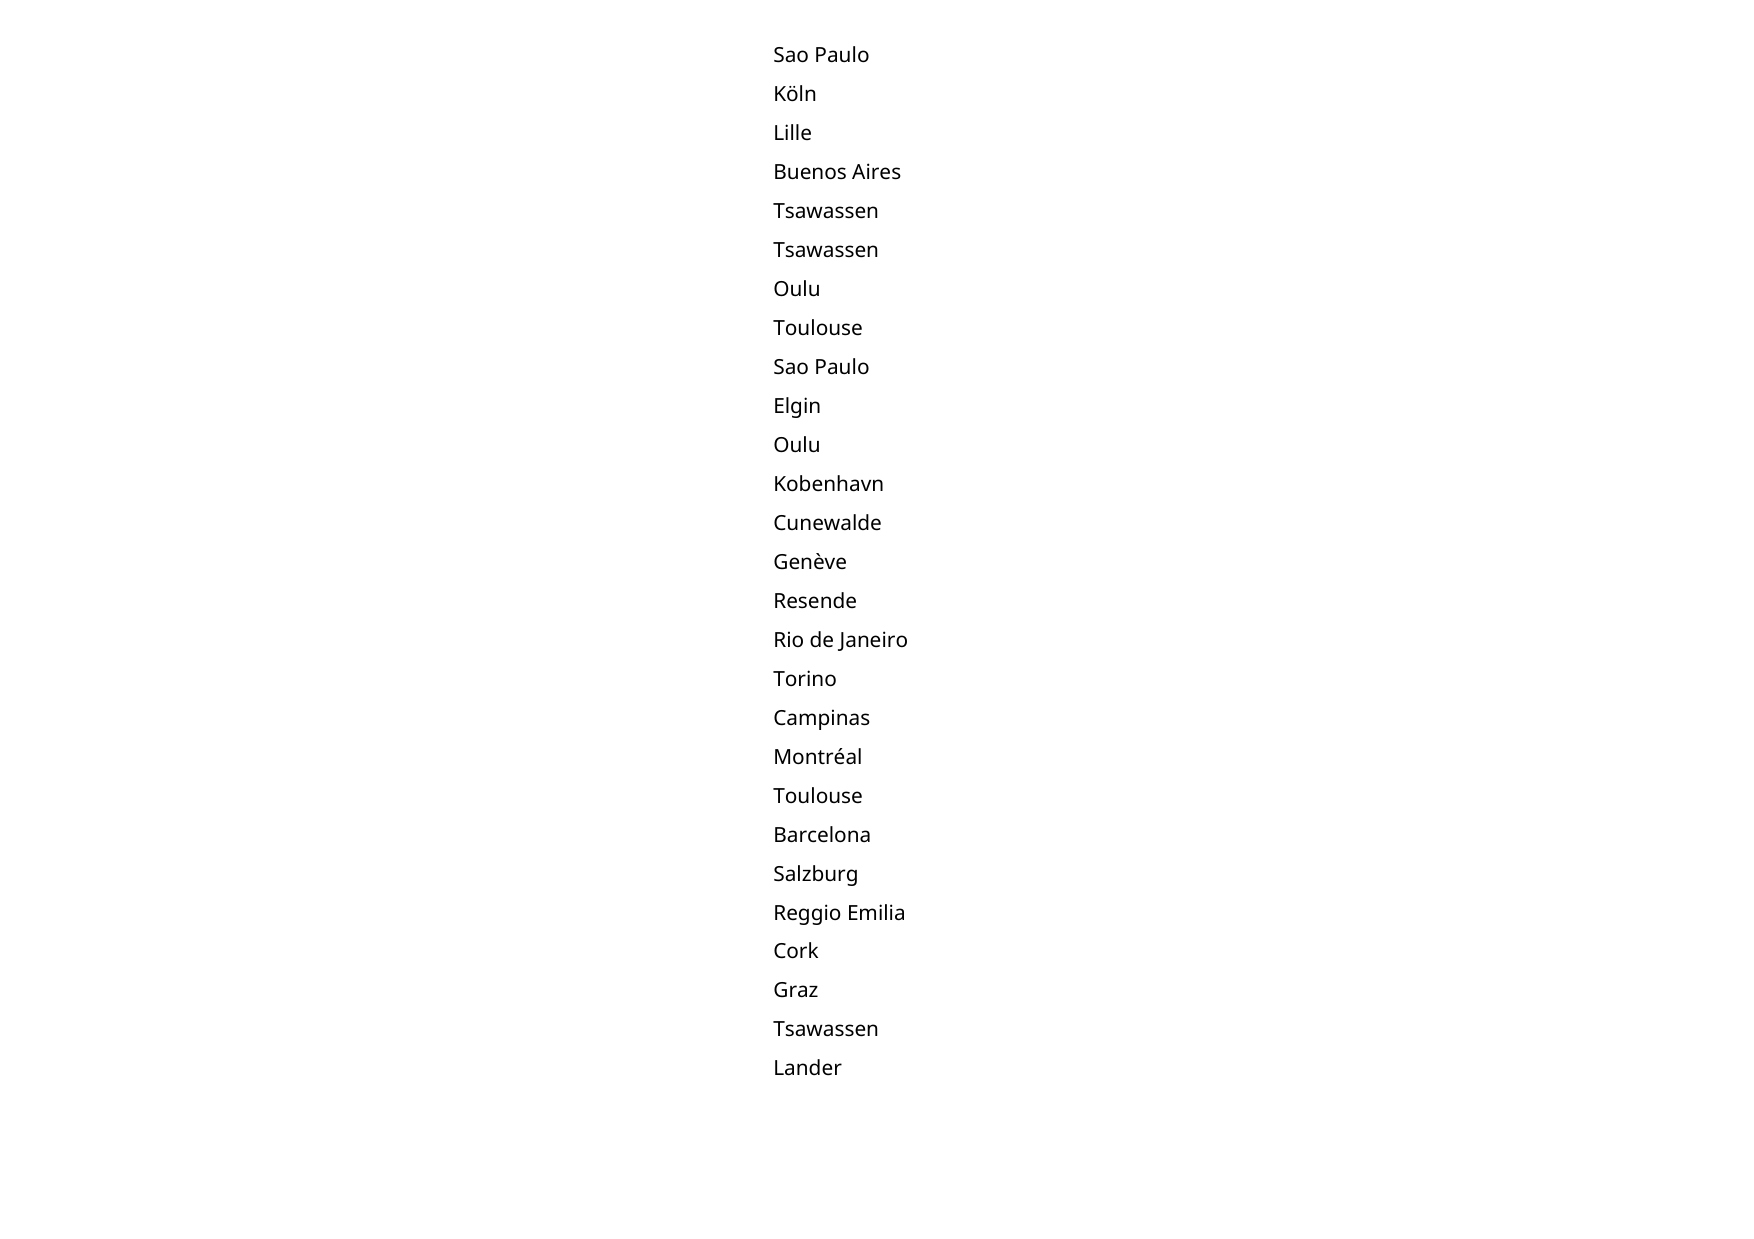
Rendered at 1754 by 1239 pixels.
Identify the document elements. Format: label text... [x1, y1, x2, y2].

table_cell [0, 235, 773, 265]
table_cell [0, 158, 773, 187]
table_cell [980, 1015, 1753, 1044]
table_cell [980, 313, 1753, 343]
table_cell [0, 742, 773, 772]
table_cell Elgin [773, 391, 980, 421]
table_cell [980, 937, 1753, 967]
table_cell [0, 421, 1753, 430]
table_cell [980, 430, 1753, 460]
table_cell [0, 694, 1753, 703]
table_cell [980, 898, 1753, 928]
table_cell [0, 460, 1753, 469]
table_cell [980, 274, 1753, 304]
table_cell [980, 781, 1753, 811]
table_cell [0, 1054, 773, 1083]
table_cell [0, 226, 1753, 235]
table_cell [980, 119, 1753, 148]
table_cell [0, 733, 1753, 742]
table_cell Cunewalde [773, 508, 980, 538]
table_cell [0, 391, 773, 421]
table_cell [0, 850, 1753, 859]
table_cell Salzburg [773, 859, 980, 889]
table_cell [0, 655, 1753, 664]
table_cell [0, 889, 1753, 898]
table_cell [0, 499, 1753, 508]
table_cell [0, 586, 773, 616]
table_cell [0, 469, 773, 499]
table_cell Köln [773, 80, 980, 109]
table_cell [0, 703, 773, 733]
table_cell [0, 71, 1753, 79]
table_cell Oulu [773, 274, 980, 304]
table_cell [980, 820, 1753, 850]
table_cell Reggio Emilia [773, 898, 980, 928]
table_cell [0, 149, 1753, 157]
table_cell [0, 196, 773, 226]
table_cell [0, 781, 773, 811]
table_cell [980, 41, 1753, 71]
table_cell Lander [773, 1054, 980, 1083]
table_cell Campinas [773, 703, 980, 733]
table_cell Genève [773, 547, 980, 577]
table_cell [0, 508, 773, 538]
table_cell [0, 859, 773, 889]
table_cell Montréal [773, 742, 980, 772]
table_cell [980, 742, 1753, 772]
table_cell Cork [773, 937, 980, 967]
table_cell Graz [773, 976, 980, 1006]
table_cell [0, 274, 773, 304]
table_cell Sao Paulo [773, 41, 980, 71]
table_cell [0, 80, 773, 109]
table_cell Barcelona [773, 820, 980, 850]
table_cell [0, 772, 1753, 781]
table_cell Rio de Janeiro [773, 625, 980, 655]
table_cell [980, 664, 1753, 694]
table_cell [0, 625, 773, 655]
table_cell Lille [773, 119, 980, 148]
table_cell Kobenhavn [773, 469, 980, 499]
table_cell [980, 1054, 1753, 1083]
table_cell Tsawassen [773, 1015, 980, 1044]
table_cell [0, 538, 1753, 547]
table_cell [0, 313, 773, 343]
table_cell [0, 41, 773, 71]
table_cell [0, 937, 773, 967]
table_cell [980, 196, 1753, 226]
table_cell [0, 430, 773, 460]
table_cell [0, 265, 1753, 274]
table_cell Torino [773, 664, 980, 694]
table_cell [0, 820, 773, 850]
table_cell Buenos Aires [773, 158, 980, 187]
table_cell [0, 547, 773, 577]
table_cell [0, 577, 1753, 586]
table_cell [0, 1015, 773, 1044]
table_cell [0, 616, 1753, 625]
table_cell [0, 967, 1753, 976]
table_cell [0, 898, 773, 928]
table_cell [980, 586, 1753, 616]
table_cell [980, 508, 1753, 538]
table_cell [0, 188, 1753, 196]
table_cell Toulouse [773, 781, 980, 811]
table_cell Sao Paulo [773, 352, 980, 382]
table_cell [980, 391, 1753, 421]
table_cell [0, 1006, 1753, 1014]
table_cell Tsawassen [773, 235, 980, 265]
table_cell [0, 1045, 1753, 1053]
table_cell [980, 469, 1753, 499]
table_cell [980, 703, 1753, 733]
table_cell [0, 976, 773, 1006]
table_cell Resende [773, 586, 980, 616]
table_cell Oulu [773, 430, 980, 460]
table_cell [980, 352, 1753, 382]
table_cell [980, 976, 1753, 1006]
table_cell [980, 80, 1753, 109]
table_cell [980, 547, 1753, 577]
table_cell [980, 158, 1753, 187]
table_cell [980, 859, 1753, 889]
table_cell [0, 811, 1753, 820]
table_cell Toulouse [773, 313, 980, 343]
table_cell Tsawassen [773, 196, 980, 226]
table_cell [0, 352, 773, 382]
table_cell [0, 119, 773, 148]
table_header [0, 0, 1753, 41]
table_cell [0, 382, 1753, 391]
table_cell [0, 928, 1753, 937]
table_cell [0, 664, 773, 694]
table_cell [0, 110, 1753, 118]
table_cell [980, 235, 1753, 265]
table_cell [980, 625, 1753, 655]
table_cell [0, 304, 1753, 313]
table_cell [0, 343, 1753, 352]
